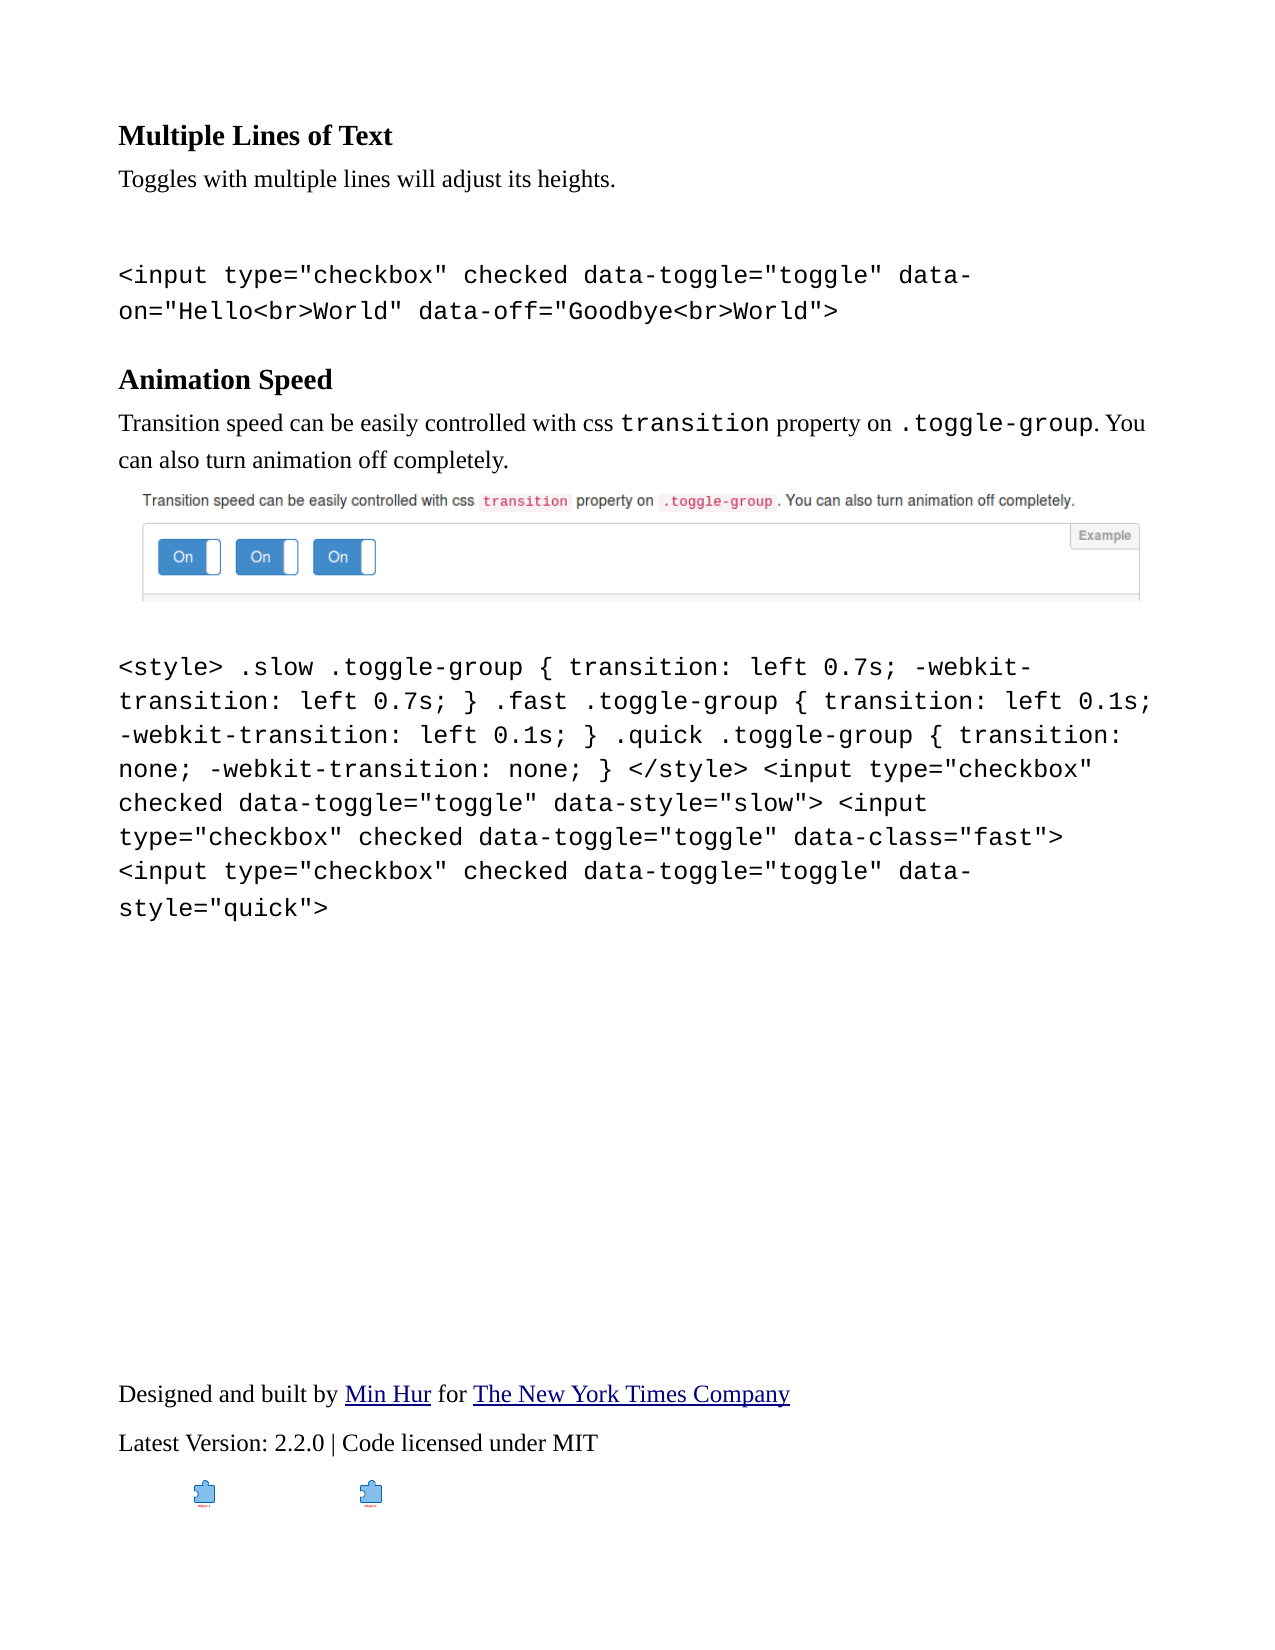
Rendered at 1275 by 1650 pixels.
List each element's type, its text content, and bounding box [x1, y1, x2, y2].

text <style> .slow .toggle-group { transition: left 0.7s; -webkit-transition: left 0.7s; } .fast .toggle-group { transition: left 0.1s; -webkit-transition: left 0.1s; } .quick .toggle-group { transition: none; -webkit-transition: none; } </style> <input type="checkbox" checked data-toggle="toggle" data-style="slow"> <input type="checkbox" checked data-toggle="toggle" data-class="fast"> <input type="checkbox" checked data-toggle="toggle" data-style="quick"> [118, 655, 1157, 924]
text Transition speed can be easily controlled with css transition property on .toggle-group. You can also turn animation off completely. [118, 408, 1157, 474]
subtitle Animation Speed [118, 362, 1157, 396]
text <input type="checkbox" checked data-toggle="toggle" data-on="Hello<br>World" data-off="Goodbye<br>World"> [118, 262, 1157, 327]
text Latest Version: 2.2.0 | Code licensed under MIT [118, 1428, 1157, 1457]
subtitle Multiple Lines of Text [118, 118, 1157, 152]
text Designed and built by Min Hur for The New York Times Company [118, 1379, 1157, 1408]
text Toggles with multiple lines will adjust its heights. [118, 164, 1157, 193]
picture [118, 494, 1157, 601]
